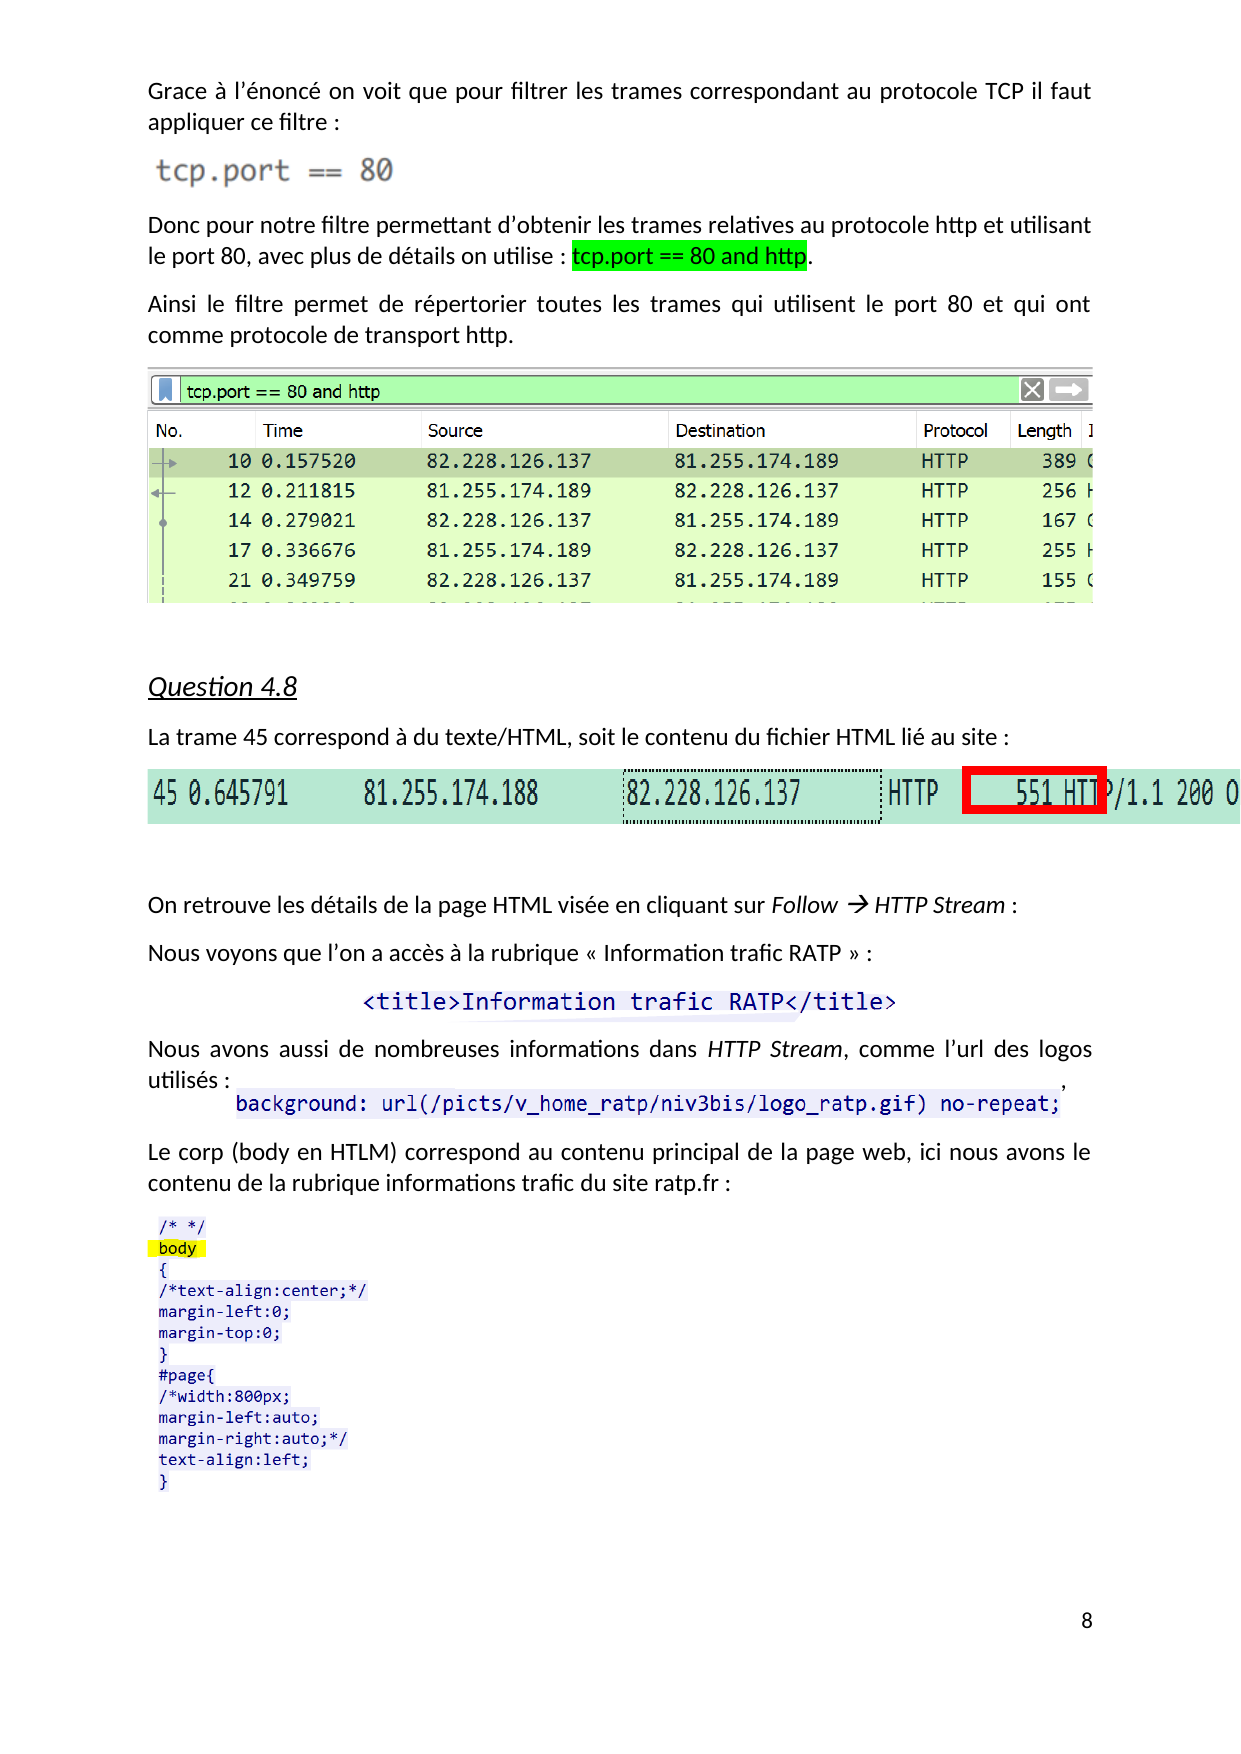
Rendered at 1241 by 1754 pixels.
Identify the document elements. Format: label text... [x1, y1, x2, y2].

text On retrouve les détails de la page HTML visée en cliquant sur Follow  HTTP Stream : [148, 889, 1093, 919]
text Ainsi le filtre permet de répertorier toutes les trames qui utilisent le port 80 et qui ont comme protocole de transport http. [148, 288, 1093, 350]
text Nous avons aussi de nombreuses informations dans HTTP Stream, comme l’url des logos utilisés : , [148, 1033, 1093, 1118]
text Le corp (body en HTLM) correspond au contenu principal de la page web, ici nous avons le contenu de la rubrique informations trafic du site ratp.fr : [148, 1136, 1093, 1198]
text Grace à l’énoncé on voit que pour filtrer les trames correspondant au protocole TCP il faut appliquer ce filtre : [148, 75, 1093, 137]
text Question 4.8 [148, 668, 1093, 704]
text La trame 45 correspond à du texte/HTML, soit le contenu du fichier HTML lié au site : [148, 721, 1093, 752]
text Nous voyons que l’on a accès à la rubrique « Information trafic RATP » : [148, 937, 1093, 967]
text Donc pour notre filtre permettant d’obtenir les trames relatives au protocole http et utilisant le port 80, avec plus de détails on utilise : tcp.port == 80 and http. [148, 209, 1093, 271]
